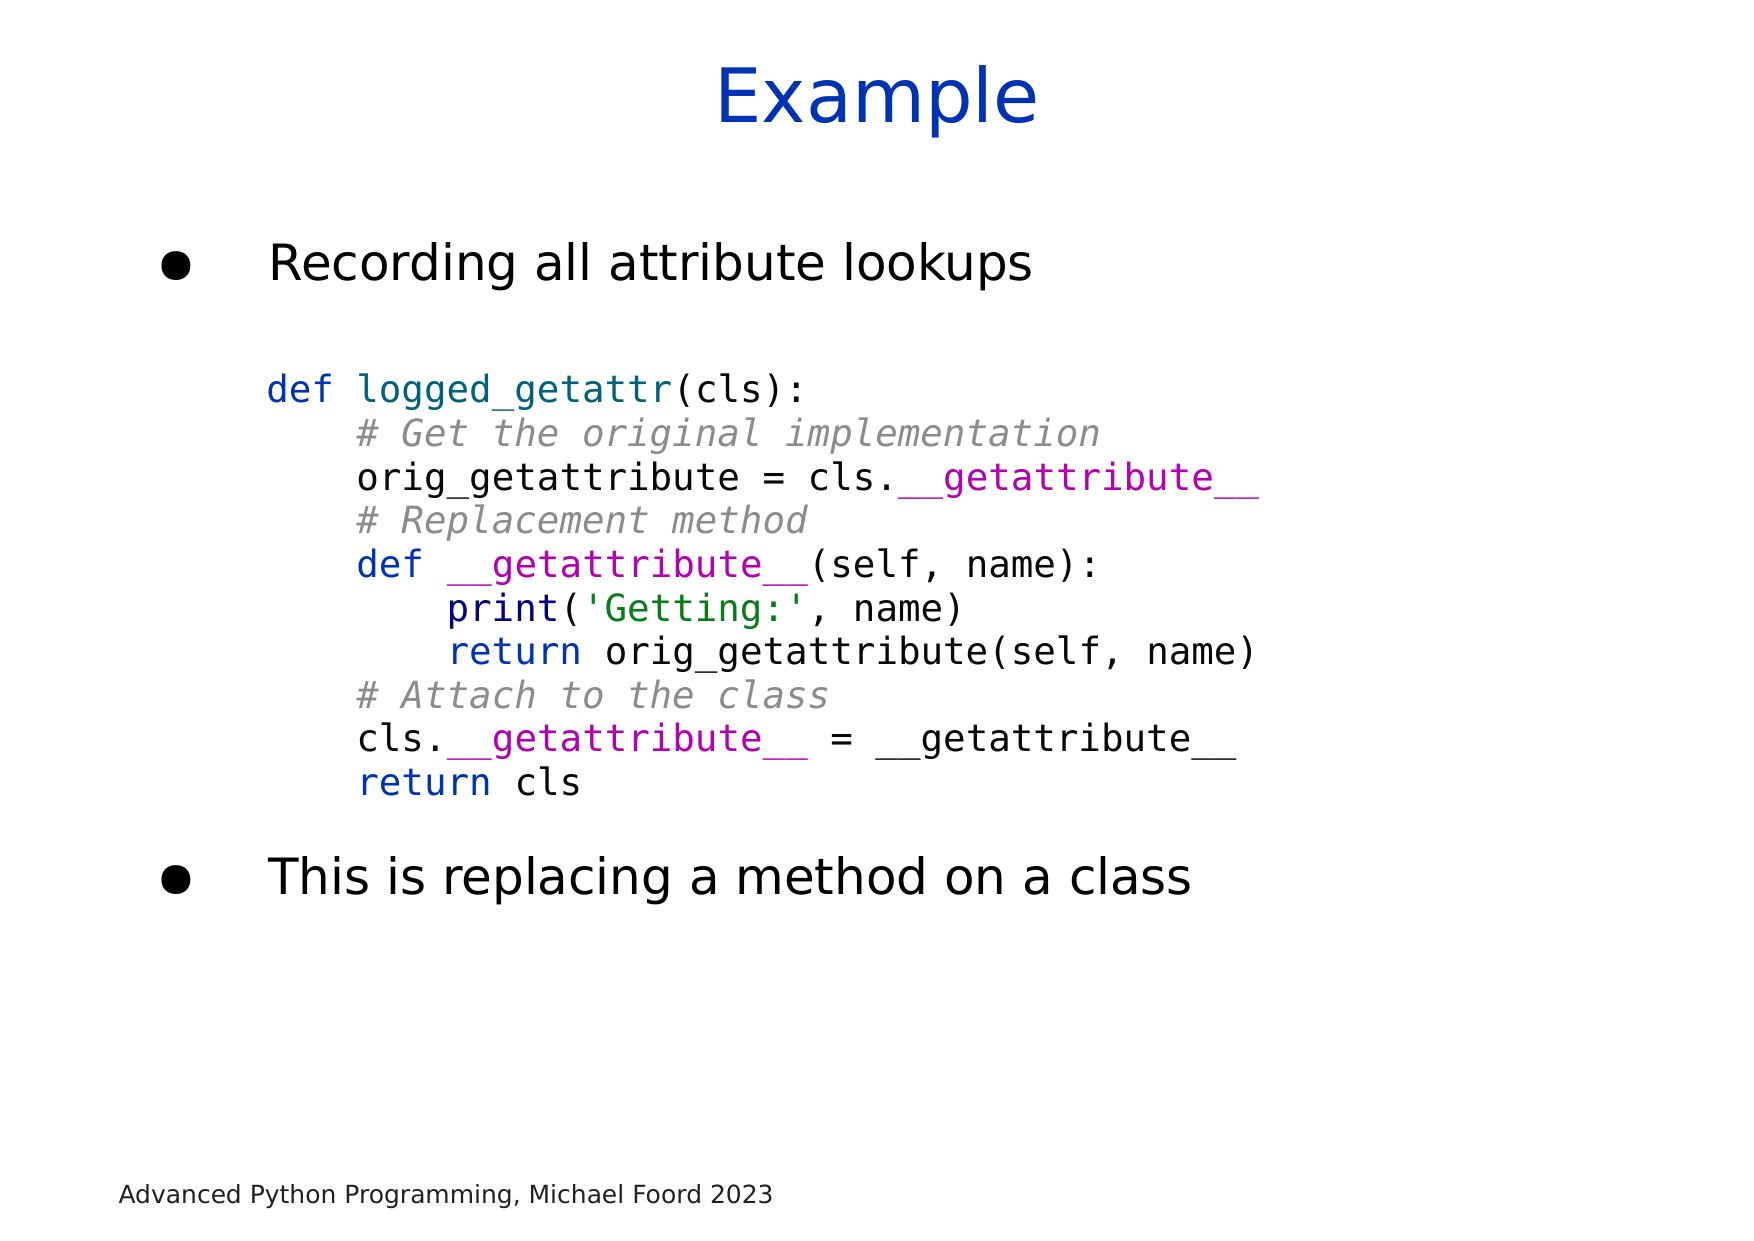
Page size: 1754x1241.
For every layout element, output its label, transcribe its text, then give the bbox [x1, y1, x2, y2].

text Example [118, 53, 1636, 140]
list Recording all attribute lookups [156, 234, 1636, 292]
text def logged_getattr(cls): # Get the original implementation orig_getattribute = cls.__getattribute__ # Replacement method def __getattribute__(self, name): print('Getting:', name) return orig_getattribute(self, name) # Attach to the class cls.__getattribute__ = __getattribute__ return cls [266, 368, 1636, 848]
list This is replacing a method on a class [156, 848, 1636, 906]
